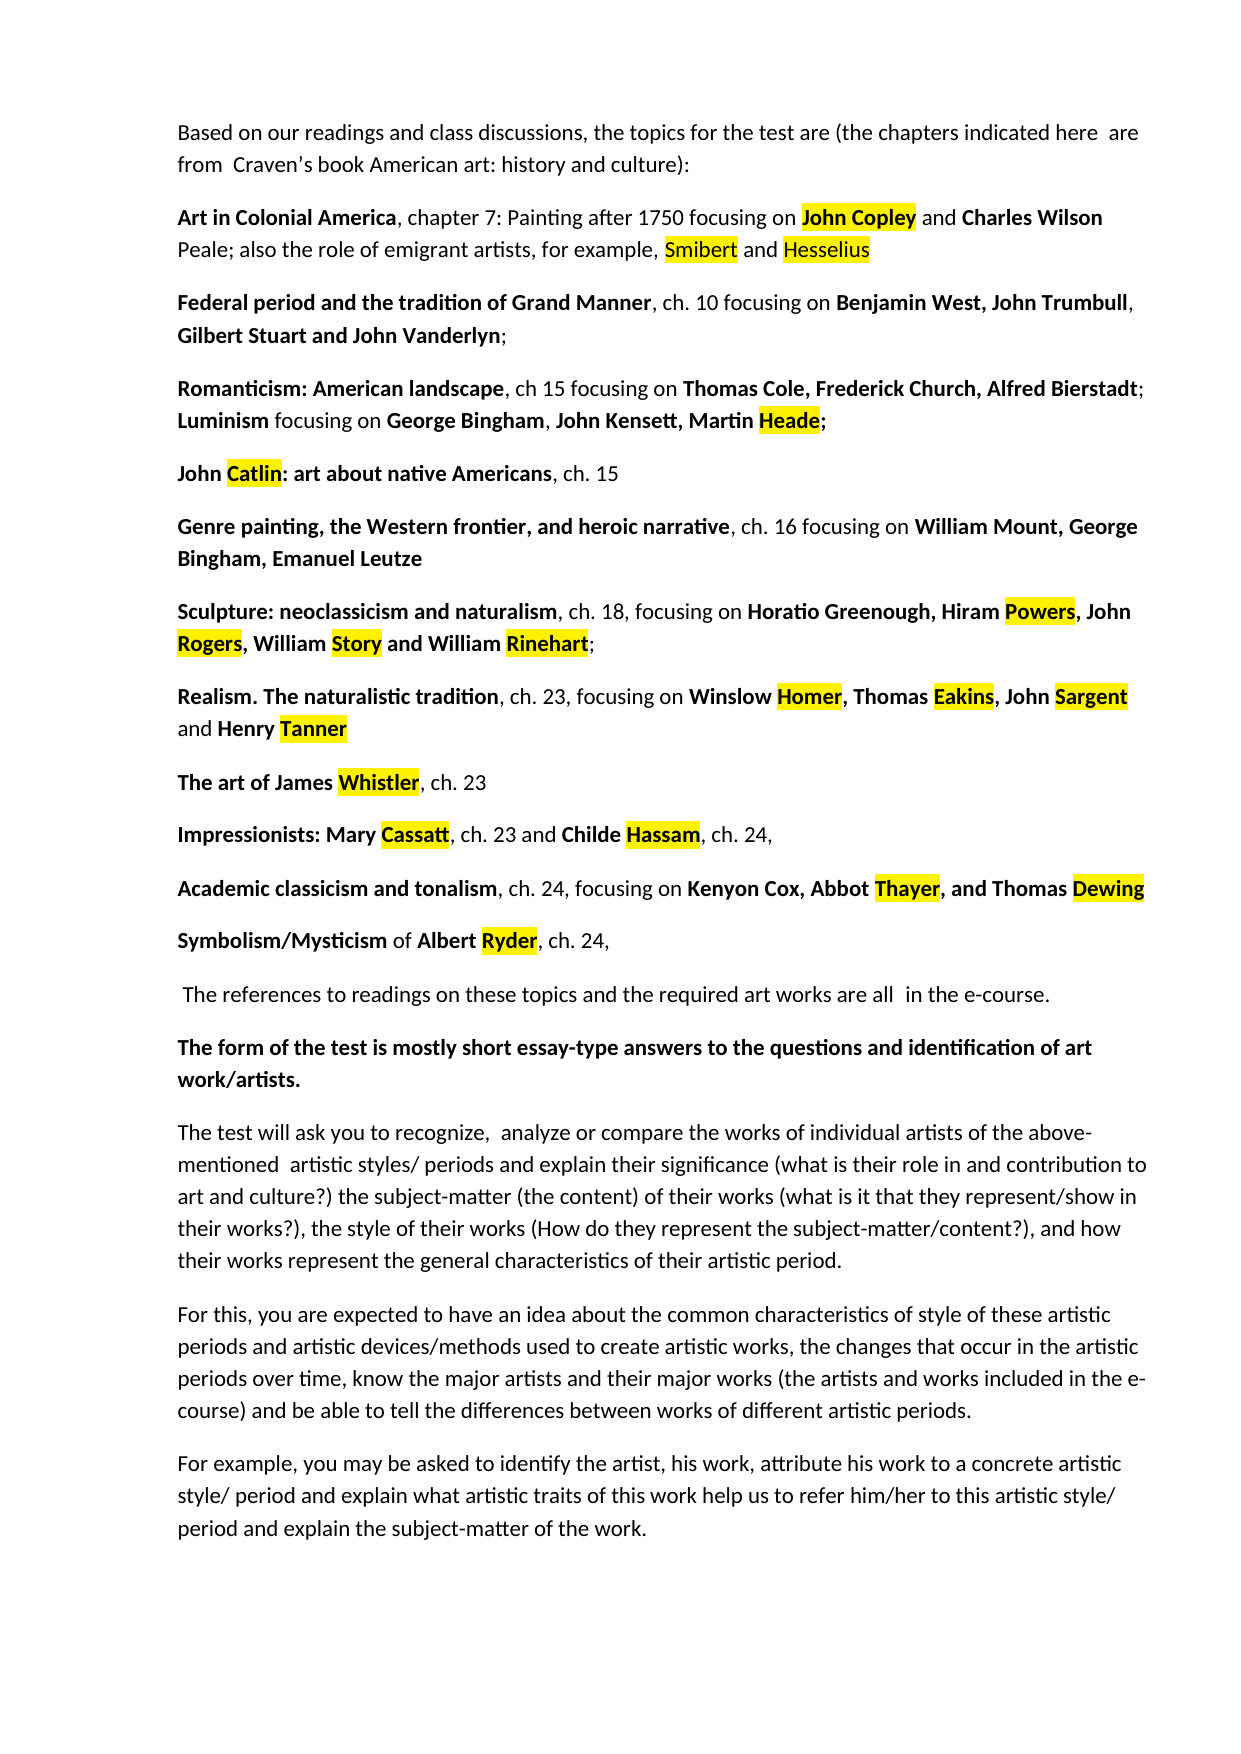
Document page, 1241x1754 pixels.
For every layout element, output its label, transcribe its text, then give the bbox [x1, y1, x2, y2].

text The form of the test is mostly short essay-type answers to the questions and identification of art work/artists. [177, 1033, 1152, 1093]
text Realism. The naturalistic tradition, ch. 23, focusing on Winslow Homer, Thomas Eakins, John Sargent and Henry Tanner [177, 682, 1152, 743]
text Academic classicism and tonalism, ch. 24, focusing on Kenyon Cox, Abbot Thayer, and Thomas Dewing [177, 874, 1152, 902]
text Federal period and the tradition of Grand Manner, ch. 10 focusing on Benjamin West, John Trumbull, Gilbert Stuart and John Vanderlyn; [177, 288, 1152, 349]
text Art in Colonial America, chapter 7: Painting after 1750 focusing on John Copley and Charles Wilson Peale; also the role of emigrant artists, for example, Smibert and Hesselius [177, 203, 1152, 263]
text Sculpture: neoclassicism and naturalism, ch. 18, focusing on Horatio Greenough, Hiram Powers, John Rogers, William Story and William Rinehart; [177, 597, 1152, 657]
text The art of James Whistler, ch. 23 [177, 768, 1152, 796]
text John Catlin: art about native Americans, ch. 15 [177, 459, 1152, 487]
text For this, you are expected to have an idea about the common characteristics of style of these artistic periods and artistic devices/methods used to create artistic works, the changes that occur in the artistic periods over time, know the major artists and their major works (the artists and works included in the e-course) and be able to tell the differences between works of different artistic periods. [177, 1300, 1152, 1424]
text The references to readings on these topics and the required art works are all in the e-course. [177, 980, 1152, 1008]
text Romanticism: American landscape, ch 15 focusing on Thomas Cole, Frederick Church, Alfred Bierstadt; Luminism focusing on George Bingham, John Kensett, Martin Heade; [177, 374, 1152, 434]
text Impressionists: Mary Cassatt, ch. 23 and Childe Hassam, ch. 24, [177, 821, 1152, 849]
text For example, you may be asked to identify the artist, his work, attribute his work to a concrete artistic style/ period and explain what artistic traits of this work help us to refer him/her to this artistic style/ period and explain the subject-matter of the work. [177, 1449, 1152, 1542]
text Genre painting, the Western frontier, and heroic narrative, ch. 16 focusing on William Mount, George Bingham, Emanuel Leutze [177, 512, 1152, 572]
text Symbolism/Mysticism of Albert Ryder, ch. 24, [177, 927, 1152, 955]
text Based on our readings and class discussions, the topics for the test are (the chapters indicated here are from Craven’s book American art: history and culture): [177, 118, 1152, 178]
text The test will ask you to recognize, analyze or compare the works of individual artists of the above-mentioned artistic styles/ periods and explain their significance (what is their role in and contribution to art and culture?) the subject-matter (the content) of their works (what is it that they represent/show in their works?), the style of their works (How do they represent the subject-matter/content?), and how their works represent the general characteristics of their artistic period. [177, 1118, 1152, 1275]
